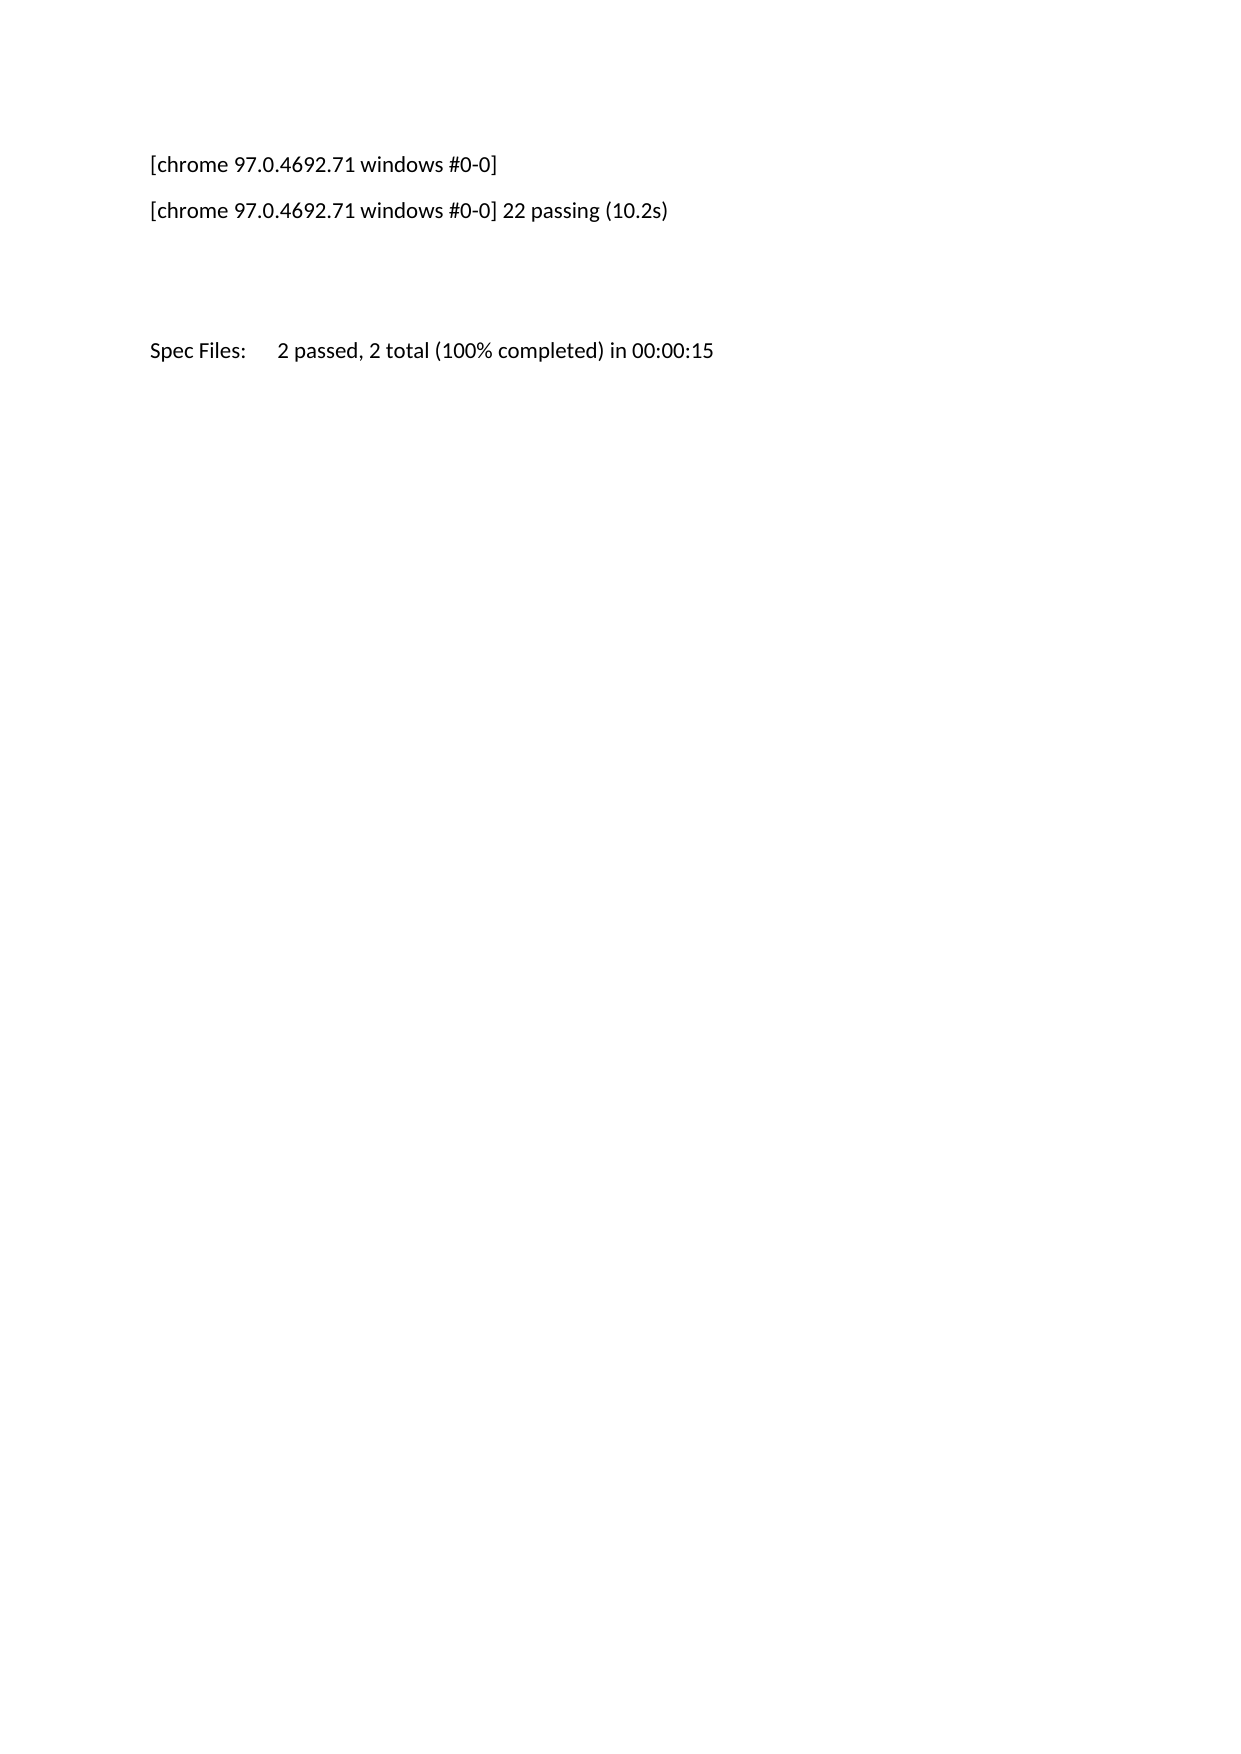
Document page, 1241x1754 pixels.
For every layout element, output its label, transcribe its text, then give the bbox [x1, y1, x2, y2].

text [chrome 97.0.4692.71 windows #0-0] [150, 150, 1090, 178]
text [chrome 97.0.4692.71 windows #0-0] 22 passing (10.2s) [150, 197, 1090, 224]
text Spec Files: 2 passed, 2 total (100% completed) in 00:00:15 [150, 336, 1090, 364]
